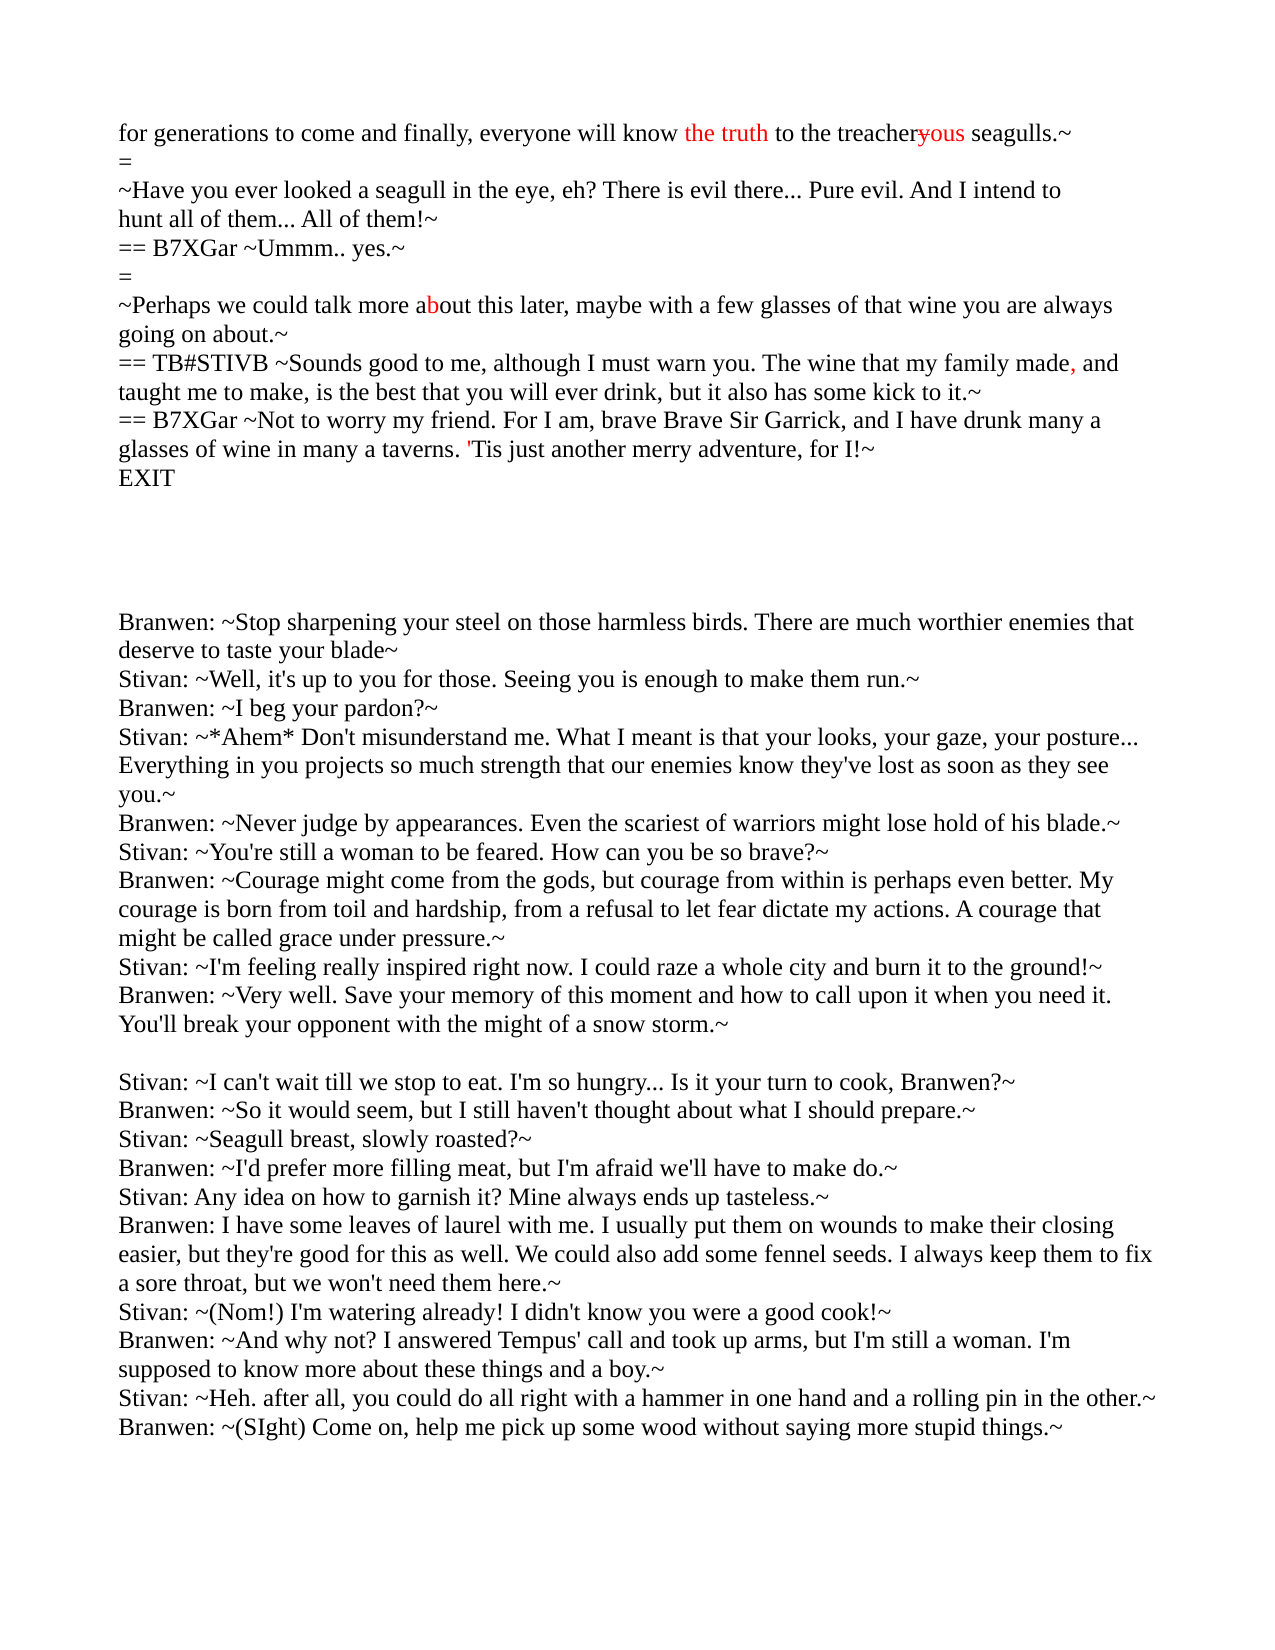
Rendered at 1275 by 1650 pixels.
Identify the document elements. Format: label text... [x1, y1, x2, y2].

text = [118, 147, 1157, 176]
text ~Perhaps we could talk more about this later, maybe with a few glasses of that wine you are always [118, 291, 1157, 319]
text Branwen: ~And why not? I answered Tempus' call and took up arms, but I'm still a woman. I'm supposed to know more about these things and a boy.~ [118, 1326, 1157, 1383]
text going on about.~ [118, 319, 1157, 348]
text Branwen: ~Never judge by appearances. Even the scariest of warriors might lose hold of his blade.~ [118, 808, 1157, 837]
text Branwen: ~So it would seem, but I still haven't thought about what I should prepare.~ [118, 1096, 1157, 1124]
text Stivan: ~Well, it's up to you for those. Seeing you is enough to make them run.~ [118, 664, 1157, 693]
text Branwen: I have some leaves of laurel with me. I usually put them on wounds to make their closing easier, but they're good for this as well. We could also add some fennel seeds. I always keep them to fix a sore throat, but we won't need them here.~ [118, 1211, 1157, 1297]
text Stivan: ~Seagull breast, slowly roasted?~ [118, 1124, 1157, 1153]
text hunt all of them... All of them!~ [118, 204, 1157, 233]
text EXIT [118, 463, 1157, 492]
text Stivan: ~*Ahem* Don't misunderstand me. What I meant is that your looks, your gaze, your posture... Everything in you projects so much strength that our enemies know they've lost as soon as they see you.~ [118, 722, 1157, 808]
text ~Have you ever looked a seagull in the eye, eh? There is evil there... Pure evil. And I intend to [118, 176, 1157, 204]
text Branwen: ~I beg your pardon?~ [118, 693, 1157, 722]
text == TB#STIVB ~Sounds good to me, although I must warn you. The wine that my family made, and taught me to make, is the best that you will ever drink, but it also has some kick to it.~ [118, 348, 1157, 406]
text = [118, 262, 1157, 291]
text Branwen: ~Very well. Save your memory of this moment and how to call upon it when you need it. You'll break your opponent with the might of a snow storm.~ [118, 981, 1157, 1038]
text Stivan: ~You're still a woman to be feared. How can you be so brave?~ [118, 837, 1157, 866]
text Branwen: ~(SIght) Come on, help me pick up some wood without saying more stupid things.~ [118, 1412, 1157, 1441]
text Branwen: ~Stop sharpening your steel on those harmless birds. There are much worthier enemies that deserve to taste your blade~ [118, 607, 1157, 664]
text Branwen: ~Courage might come from the gods, but courage from within is perhaps even better. My courage is born from toil and hardship, from a refusal to let fear dictate my actions. A courage that might be called grace under pressure.~ [118, 866, 1157, 952]
text glasses of wine in many a taverns. 'Tis just another merry adventure, for I!~ [118, 434, 1157, 463]
text Stivan: ~(Nom!) I'm watering already! I didn't know you were a good cook!~ [118, 1297, 1157, 1326]
text Stivan: ~I'm feeling really inspired right now. I could raze a whole city and burn it to the ground!~ [118, 952, 1157, 981]
text Stivan: ~Heh. after all, you could do all right with a hammer in one hand and a rolling pin in the other.~ [118, 1383, 1157, 1412]
text == B7XGar ~Ummm.. yes.~ [118, 233, 1157, 262]
text Branwen: ~I'd prefer more filling meat, but I'm afraid we'll have to make do.~ [118, 1153, 1157, 1182]
text Stivan: Any idea on how to garnish it? Mine always ends up tasteless.~ [118, 1182, 1157, 1211]
text for generations to come and finally, everyone will know the truth to the treacheryous seagulls.~ [118, 118, 1157, 147]
text Stivan: ~I can't wait till we stop to eat. I'm so hungry... Is it your turn to cook, Branwen?~ [118, 1067, 1157, 1096]
text == B7XGar ~Not to worry my friend. For I am, brave Brave Sir Garrick, and I have drunk many a [118, 406, 1157, 434]
